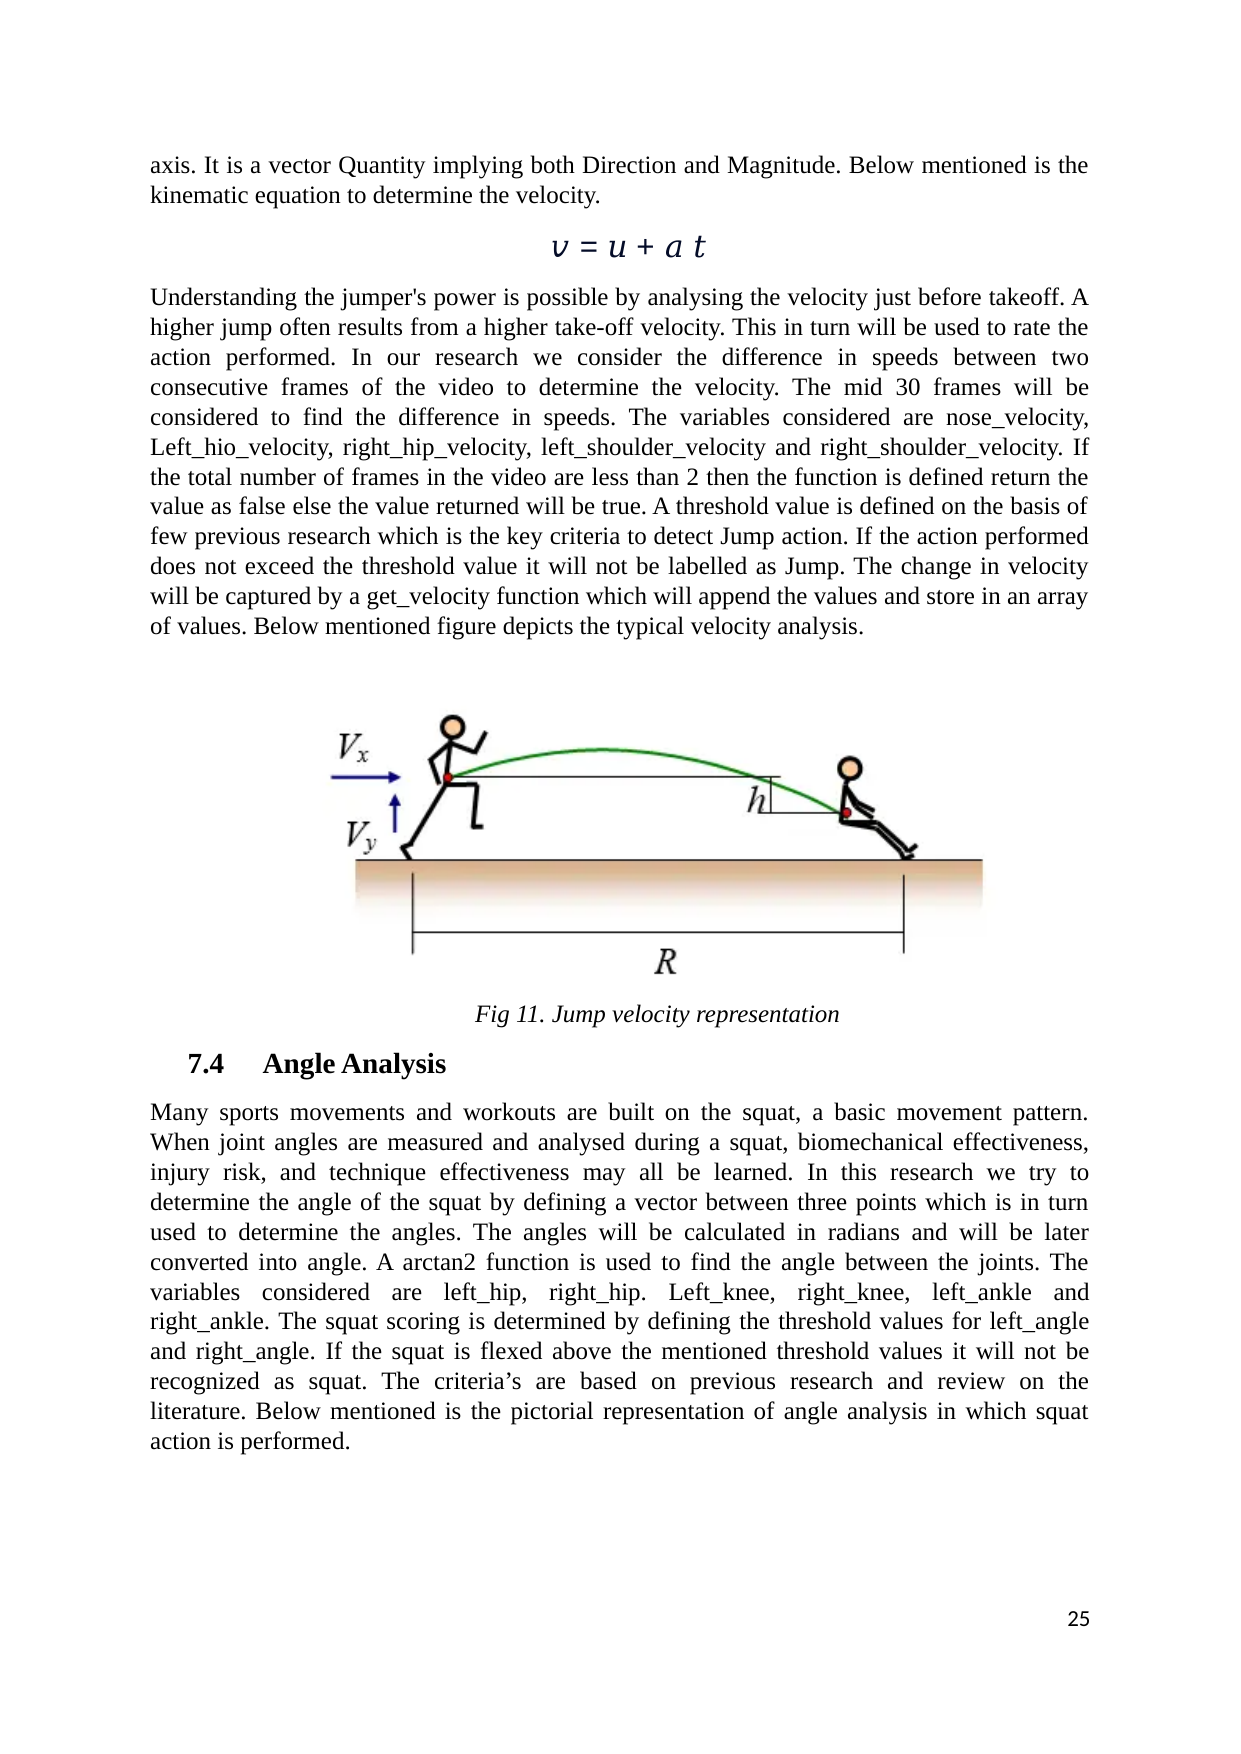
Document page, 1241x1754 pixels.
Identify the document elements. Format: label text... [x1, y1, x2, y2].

text Fig 11. Jump velocity representation [150, 999, 1090, 1028]
text axis. It is a vector Quantity implying both Direction and Magnitude. Below mentioned is the kinematic equation to determine the velocity. [150, 150, 1090, 209]
text 𝑣 = 𝑢 + 𝑎 𝑡 [150, 226, 1090, 264]
text Understanding the jumper's power is possible by analysing the velocity just before takeoff. A higher jump often results from a higher take-off velocity. This in turn will be used to rate the action performed. In our research we consider the difference in speeds between two consecutive frames of the video to determine the velocity. The mid 30 frames will be considered to find the difference in speeds. The variables considered are nose_velocity, Left_hio_velocity, right_hip_velocity, left_shoulder_velocity and right_shoulder_velocity. If the total number of frames in the video are less than 2 then the function is defined return the value as false else the value returned will be true. A threshold value is defined on the basis of few previous research which is the key criteria to detect Jump action. If the action performed does not exceed the threshold value it will not be labelled as Jump. The change in velocity will be captured by a get_velocity function which will append the values and store in an array of values. Below mentioned figure depicts the typical velocity analysis. [150, 282, 1090, 640]
text Many sports movements and workouts are built on the squat, a basic movement pattern. When joint angles are measured and analysed during a squat, biomechanical effectiveness, injury risk, and technique effectiveness may all be learned. In this research we try to determine the angle of the squat by defining a vector between three points which is in turn used to determine the angles. The angles will be calculated in radians and will be later converted into angle. A arctan2 function is used to find the angle between the joints. The variables considered are left_hip, right_hip. Left_knee, right_knee, left_ankle and right_ankle. The squat scoring is determined by defining the threshold values for left_angle and right_angle. If the squat is flexed above the mentioned threshold values it will not be recognized as squat. The criteria’s are based on previous research and review on the literature. Below mentioned is the pictorial representation of angle analysis in which squat action is performed. [150, 1097, 1090, 1455]
list Angle Analysis [187, 1046, 1090, 1079]
